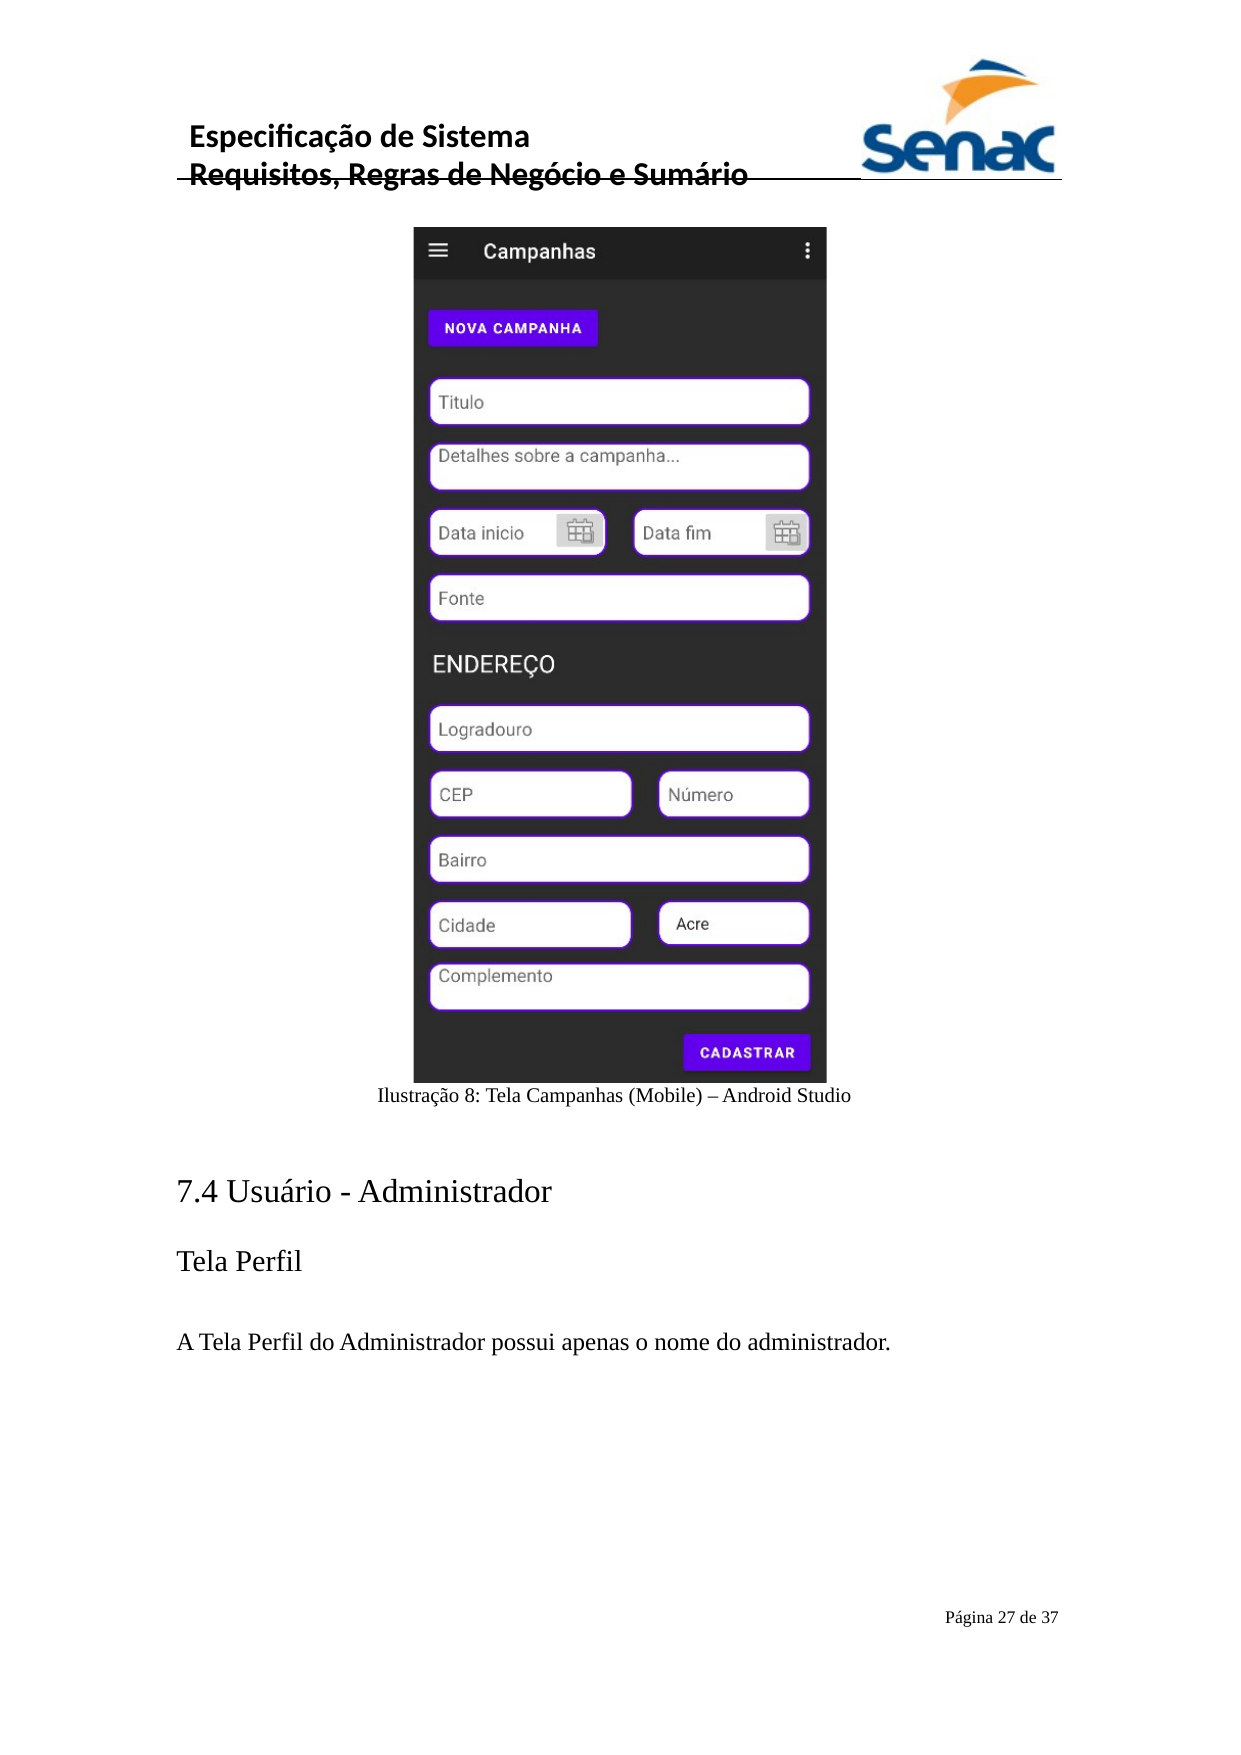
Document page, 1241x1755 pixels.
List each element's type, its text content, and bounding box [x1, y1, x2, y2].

text 7.4 Usuário - Administrador [176, 1171, 1070, 1209]
text Ilustração 8: Tela Campanhas (Mobile) – Android Studio [377, 1084, 1070, 1107]
subtitle Tela Perfil [176, 1240, 1070, 1278]
text A Tela Perfil do Administrador possui apenas o nome do administrador. [176, 1316, 1070, 1359]
